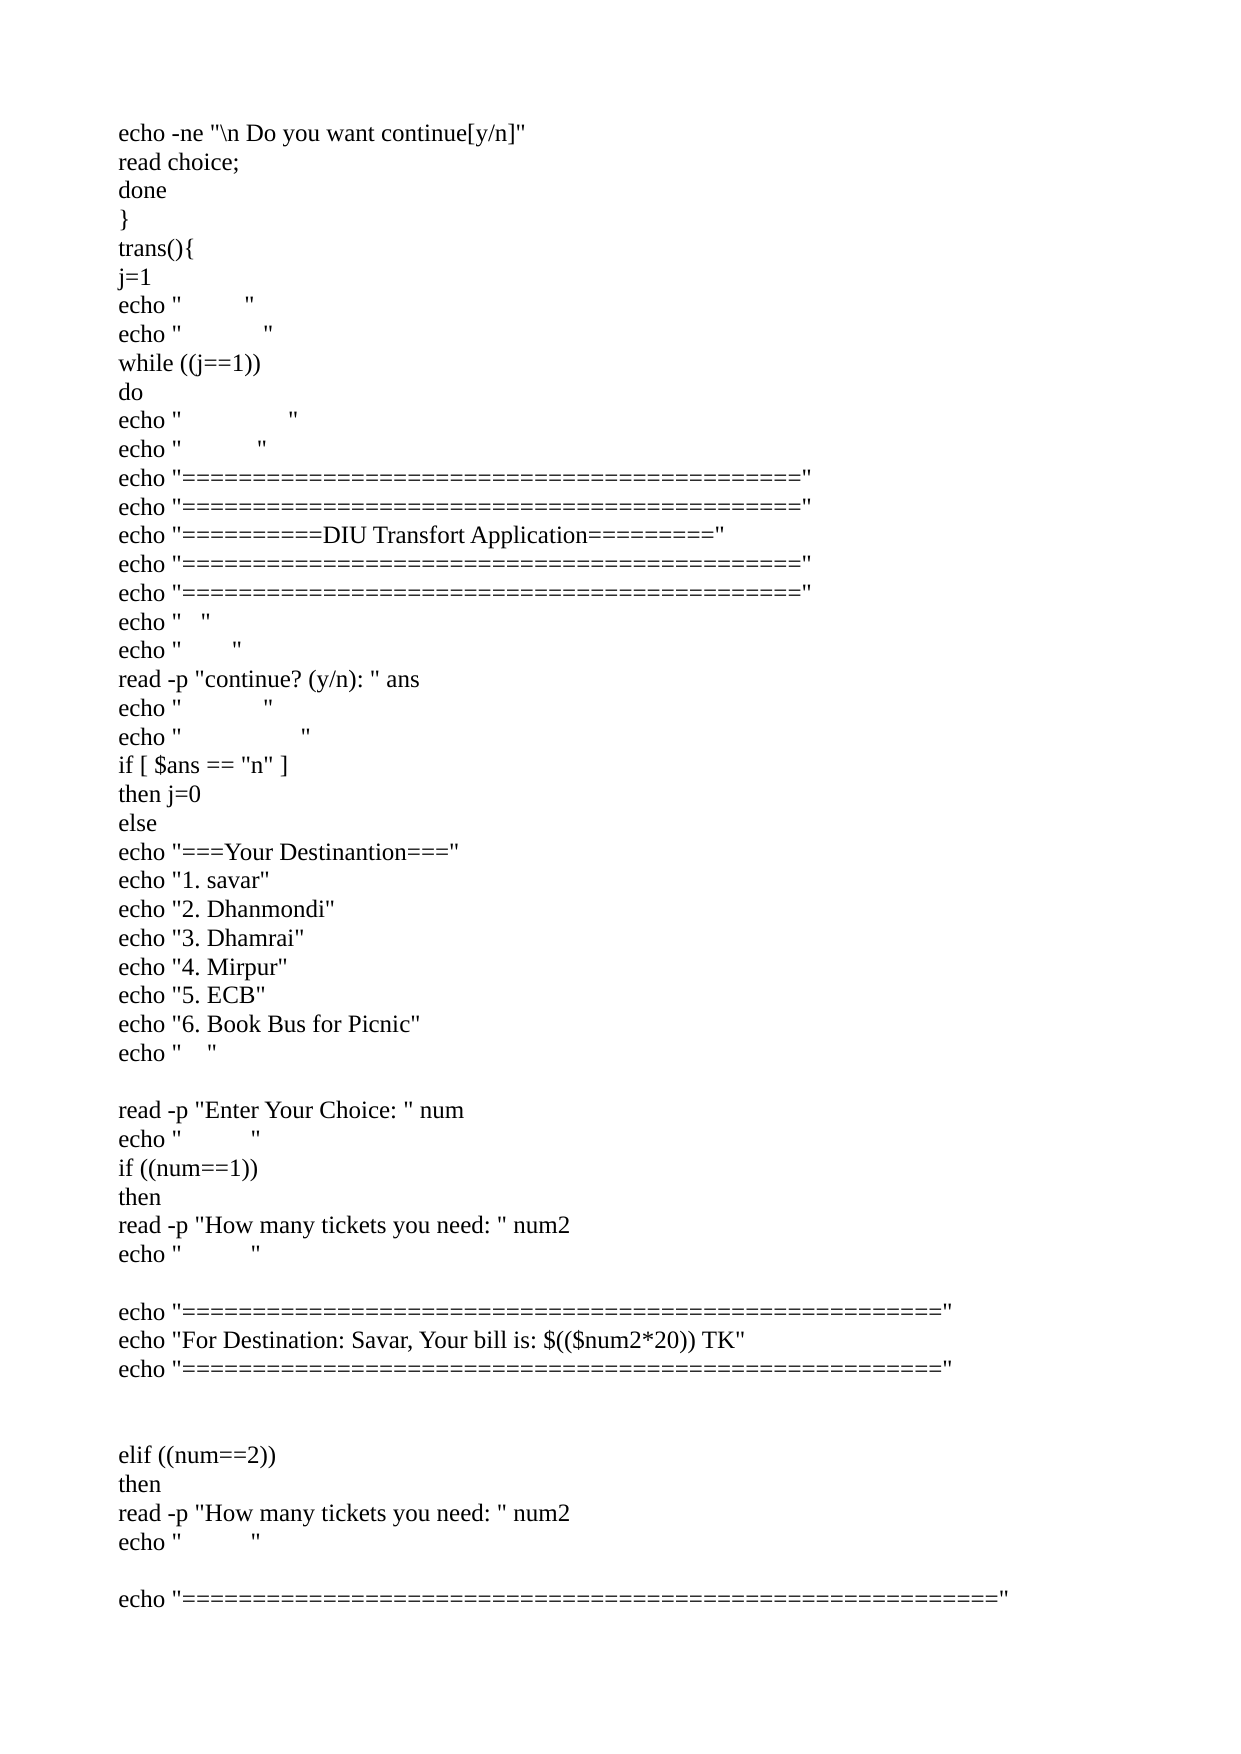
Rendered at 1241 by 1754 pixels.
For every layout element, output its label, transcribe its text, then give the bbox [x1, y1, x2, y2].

text echo " " [118, 1124, 1122, 1153]
text elif ((num==2)) [118, 1441, 1122, 1469]
text echo " " [118, 1527, 1122, 1556]
text echo "============================================" [118, 463, 1122, 492]
text echo "2. Dhanmondi" [118, 894, 1122, 923]
text while ((j==1)) [118, 348, 1122, 377]
text echo " " [118, 722, 1122, 751]
text echo "5. ECB" [118, 981, 1122, 1009]
text then [118, 1182, 1122, 1211]
text echo " " [118, 406, 1122, 434]
text echo "6. Book Bus for Picnic" [118, 1009, 1122, 1038]
text echo "======================================================" [118, 1354, 1122, 1383]
text then [118, 1469, 1122, 1498]
text j=1 [118, 262, 1122, 291]
text then j=0 [118, 779, 1122, 808]
text echo " " [118, 1239, 1122, 1268]
text echo "==========DIU Transfort Application=========" [118, 521, 1122, 549]
text read -p "continue? (y/n): " ans [118, 664, 1122, 693]
text trans(){ [118, 233, 1122, 262]
text if [ $ans == "n" ] [118, 751, 1122, 779]
text read -p "How many tickets you need: " num2 [118, 1211, 1122, 1239]
text echo " " [118, 636, 1122, 664]
text read -p "How many tickets you need: " num2 [118, 1498, 1122, 1527]
text if ((num==1)) [118, 1153, 1122, 1182]
text echo "1. savar" [118, 866, 1122, 894]
text else [118, 808, 1122, 837]
text echo -ne "\n Do you want continue[y/n]" [118, 118, 1122, 147]
text echo "3. Dhamrai" [118, 923, 1122, 952]
text echo "For Destination: Savar, Your bill is: $(($num2*20)) TK" [118, 1326, 1122, 1354]
text done [118, 176, 1122, 204]
text echo "======================================================" [118, 1297, 1122, 1326]
text echo " " [118, 291, 1122, 319]
text echo "============================================" [118, 549, 1122, 578]
text } [118, 204, 1122, 233]
text echo " " [118, 319, 1122, 348]
text echo "============================================" [118, 492, 1122, 521]
text echo "4. Mirpur" [118, 952, 1122, 981]
text echo " " [118, 693, 1122, 722]
text read choice; [118, 147, 1122, 176]
text echo " " [118, 1038, 1122, 1067]
text echo " " [118, 434, 1122, 463]
text echo "============================================" [118, 578, 1122, 607]
text echo " " [118, 607, 1122, 636]
text read -p "Enter Your Choice: " num [118, 1096, 1122, 1124]
text echo "==========================================================" [118, 1584, 1122, 1613]
text do [118, 377, 1122, 406]
text echo "===Your Destinantion===" [118, 837, 1122, 866]
